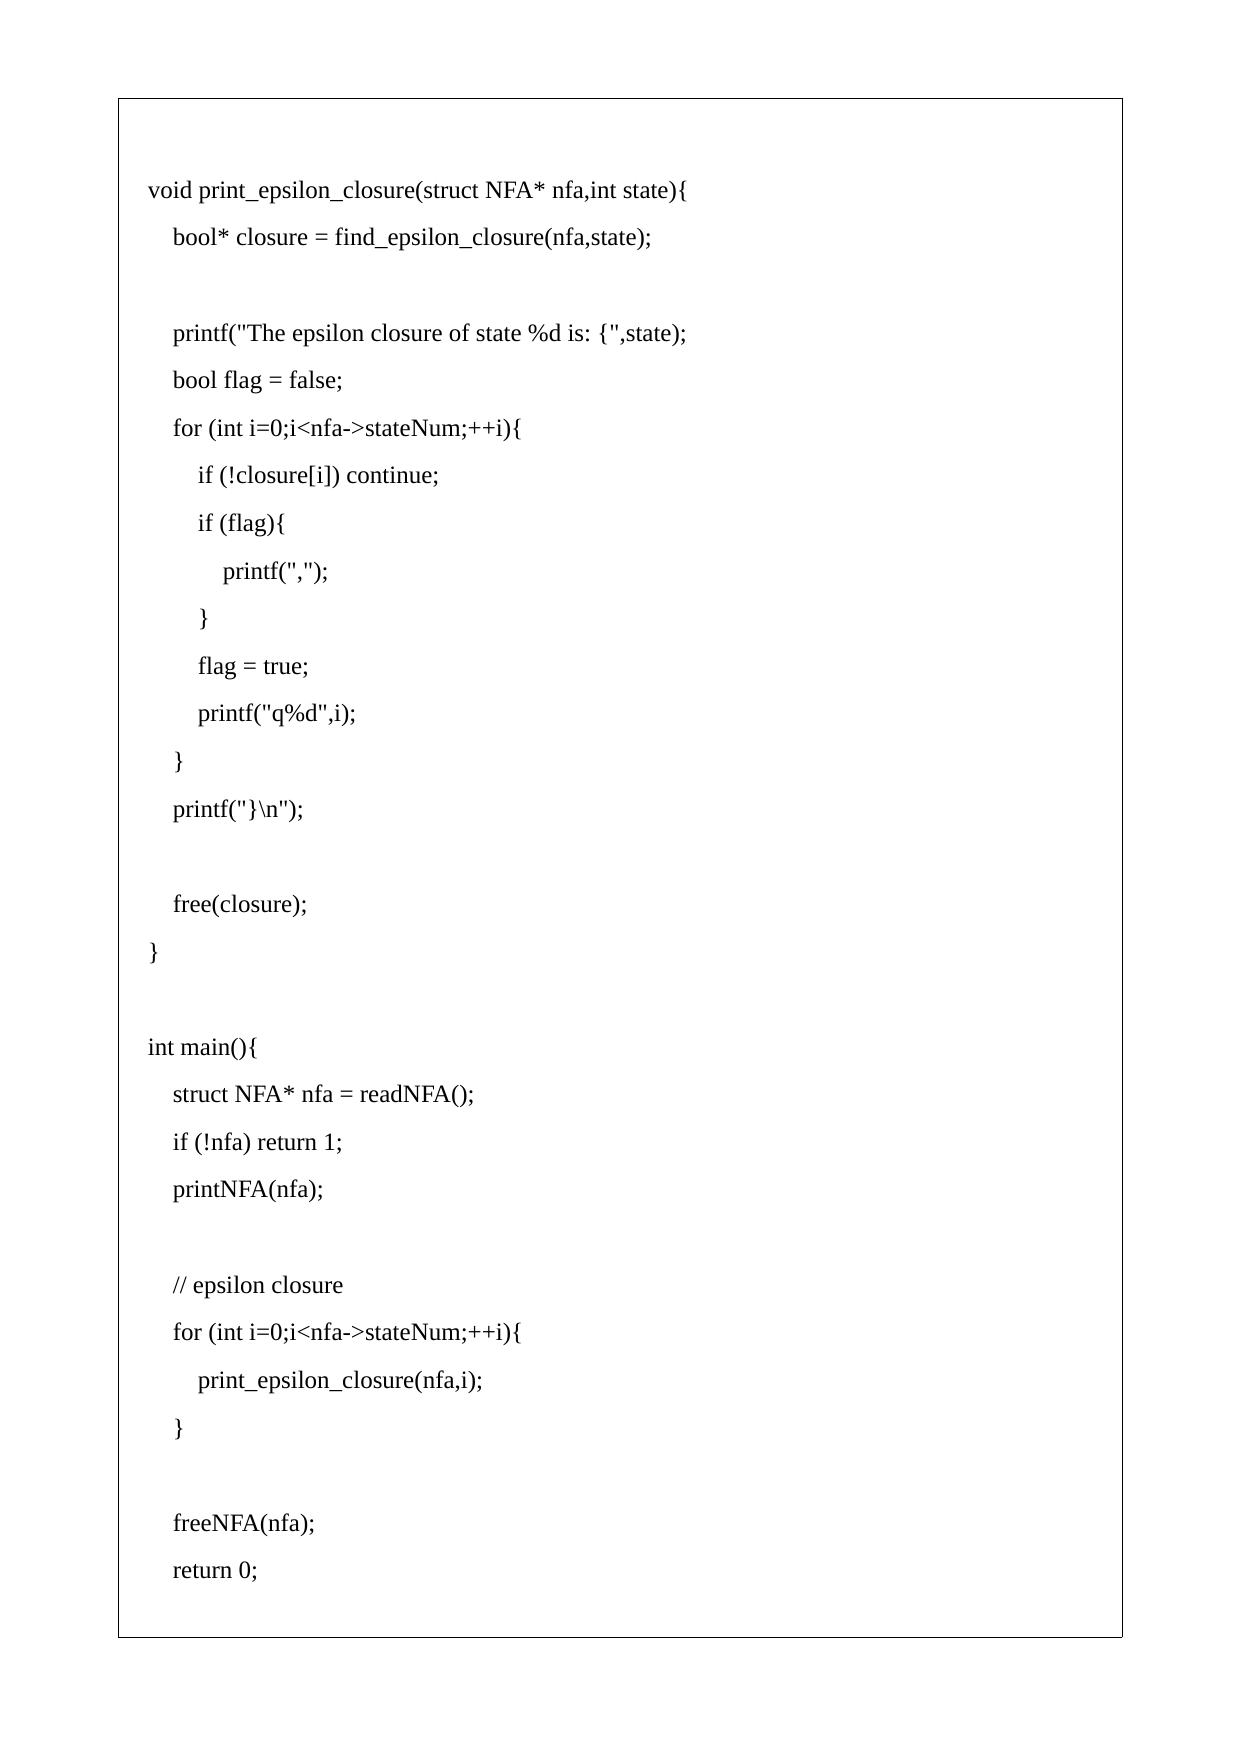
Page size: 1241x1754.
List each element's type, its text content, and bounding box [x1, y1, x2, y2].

text freeNFA(nfa); [148, 1508, 1092, 1537]
text bool* closure = find_epsilon_closure(nfa,state); [148, 222, 1092, 251]
text free(closure); [148, 889, 1092, 918]
text bool flag = false; [148, 365, 1092, 394]
text // epsilon closure [148, 1270, 1092, 1298]
text printNFA(nfa); [148, 1174, 1092, 1203]
text printf("}\n"); [148, 794, 1092, 822]
text printf(","); [148, 556, 1092, 584]
text } [148, 1413, 1092, 1441]
text int main(){ [148, 1032, 1092, 1061]
text print_epsilon_closure(nfa,i); [148, 1365, 1092, 1394]
text } [148, 603, 1092, 632]
text for (int i=0;i<nfa->stateNum;++i){ [148, 1317, 1092, 1346]
text if (!closure[i]) continue; [148, 461, 1092, 489]
text } [148, 746, 1092, 775]
text flag = true; [148, 651, 1092, 680]
text printf("The epsilon closure of state %d is: {",state); [148, 318, 1092, 346]
text void print_epsilon_closure(struct NFA* nfa,int state){ [148, 175, 1092, 204]
text if (!nfa) return 1; [148, 1127, 1092, 1156]
text struct NFA* nfa = readNFA(); [148, 1079, 1092, 1108]
text if (flag){ [148, 508, 1092, 537]
text } [148, 937, 1092, 965]
text for (int i=0;i<nfa->stateNum;++i){ [148, 413, 1092, 442]
text return 0; [148, 1555, 1092, 1584]
text printf("q%d",i); [148, 698, 1092, 727]
